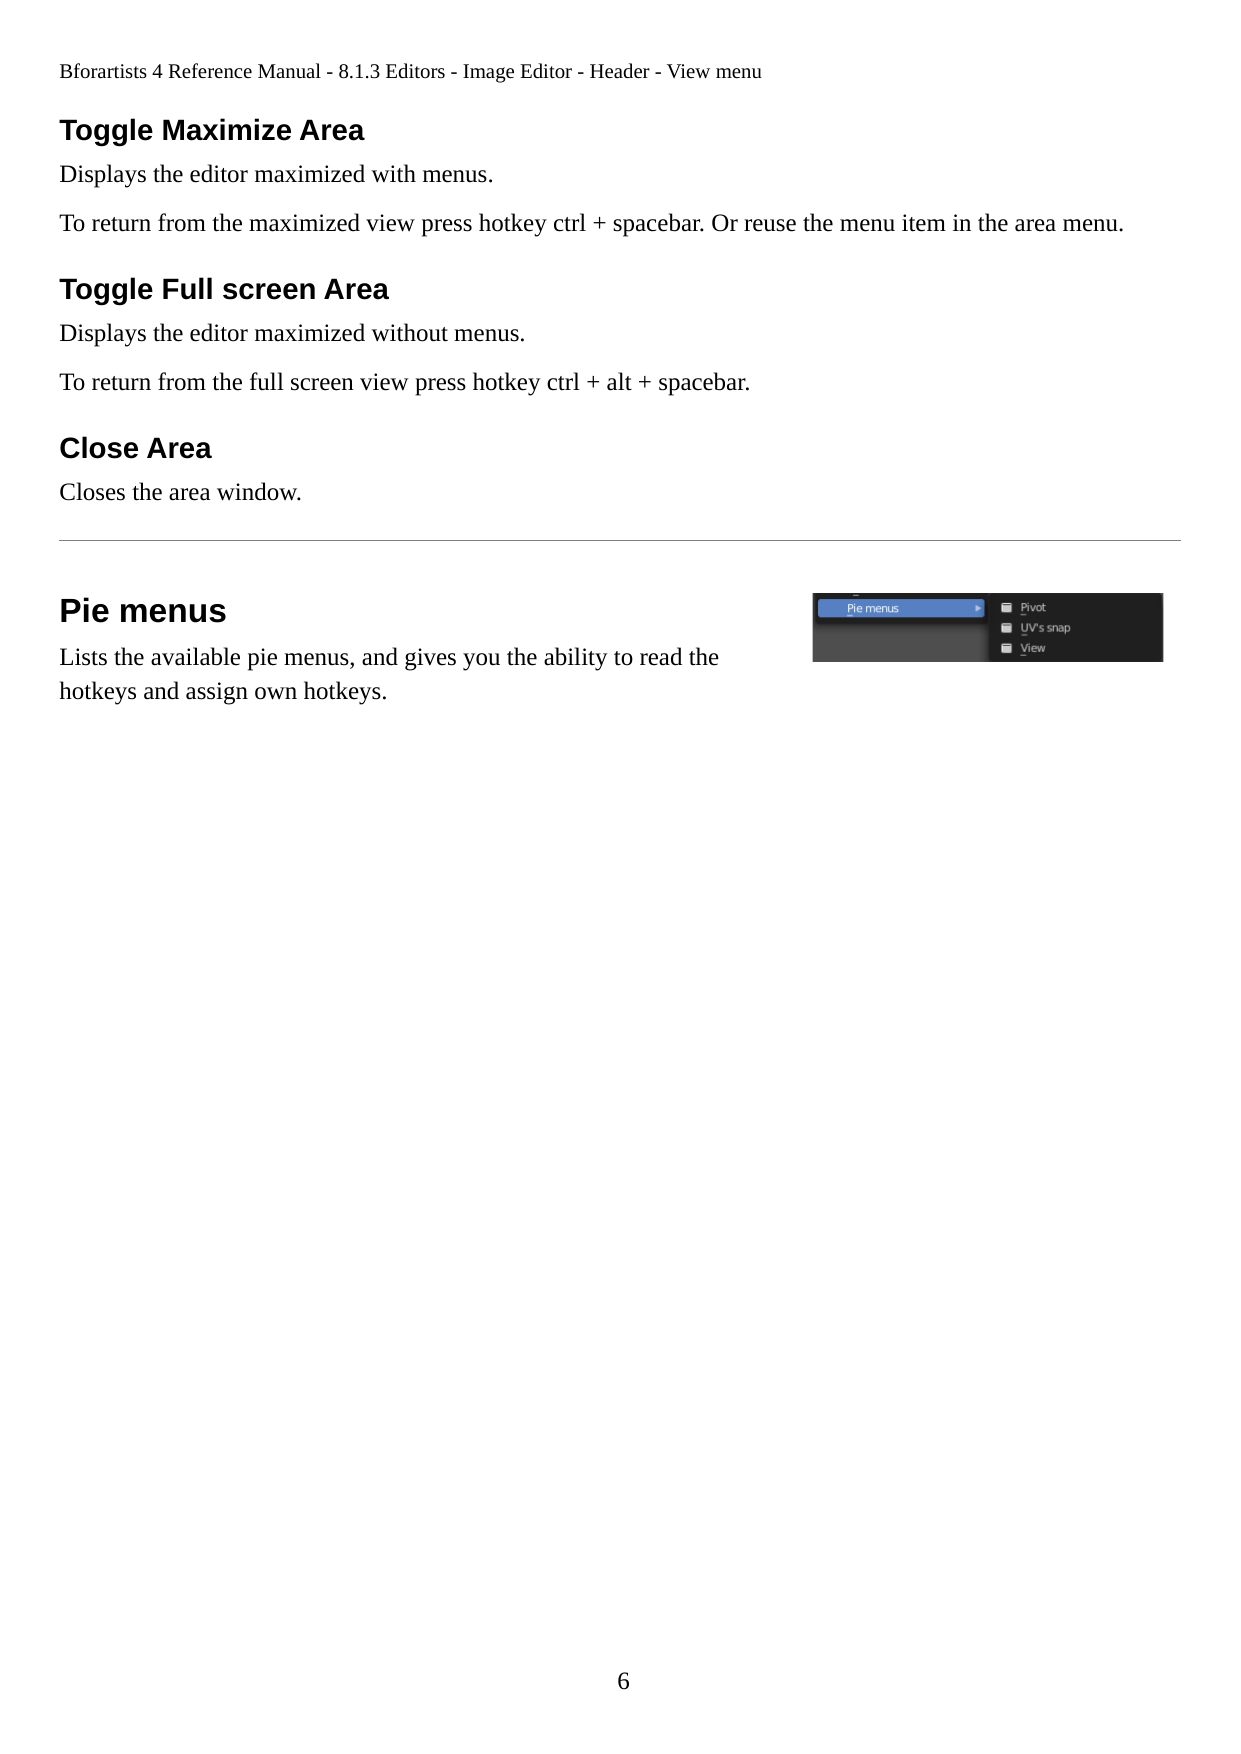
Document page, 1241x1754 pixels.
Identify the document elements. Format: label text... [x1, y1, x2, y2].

subtitle Toggle Full screen Area [59, 272, 1181, 305]
subtitle Close Area [59, 431, 1181, 464]
text Lists the available pie menus, and gives you the ability to read the hotkeys and assign own hotkeys. [59, 642, 1181, 705]
text To return from the full screen view press hotkey ctrl + alt + spacebar. [59, 367, 1181, 396]
text Closes the area window. [59, 477, 1181, 506]
text To return from the maximized view press hotkey ctrl + spacebar. Or reuse the menu item in the area menu. [59, 208, 1181, 237]
subtitle Pie menus [59, 591, 1181, 629]
text Displays the editor maximized with menus. [59, 159, 1181, 188]
picture [812, 593, 1164, 662]
subtitle Toggle Maximize Area [59, 113, 1181, 146]
text Displays the editor maximized without menus. [59, 318, 1181, 347]
